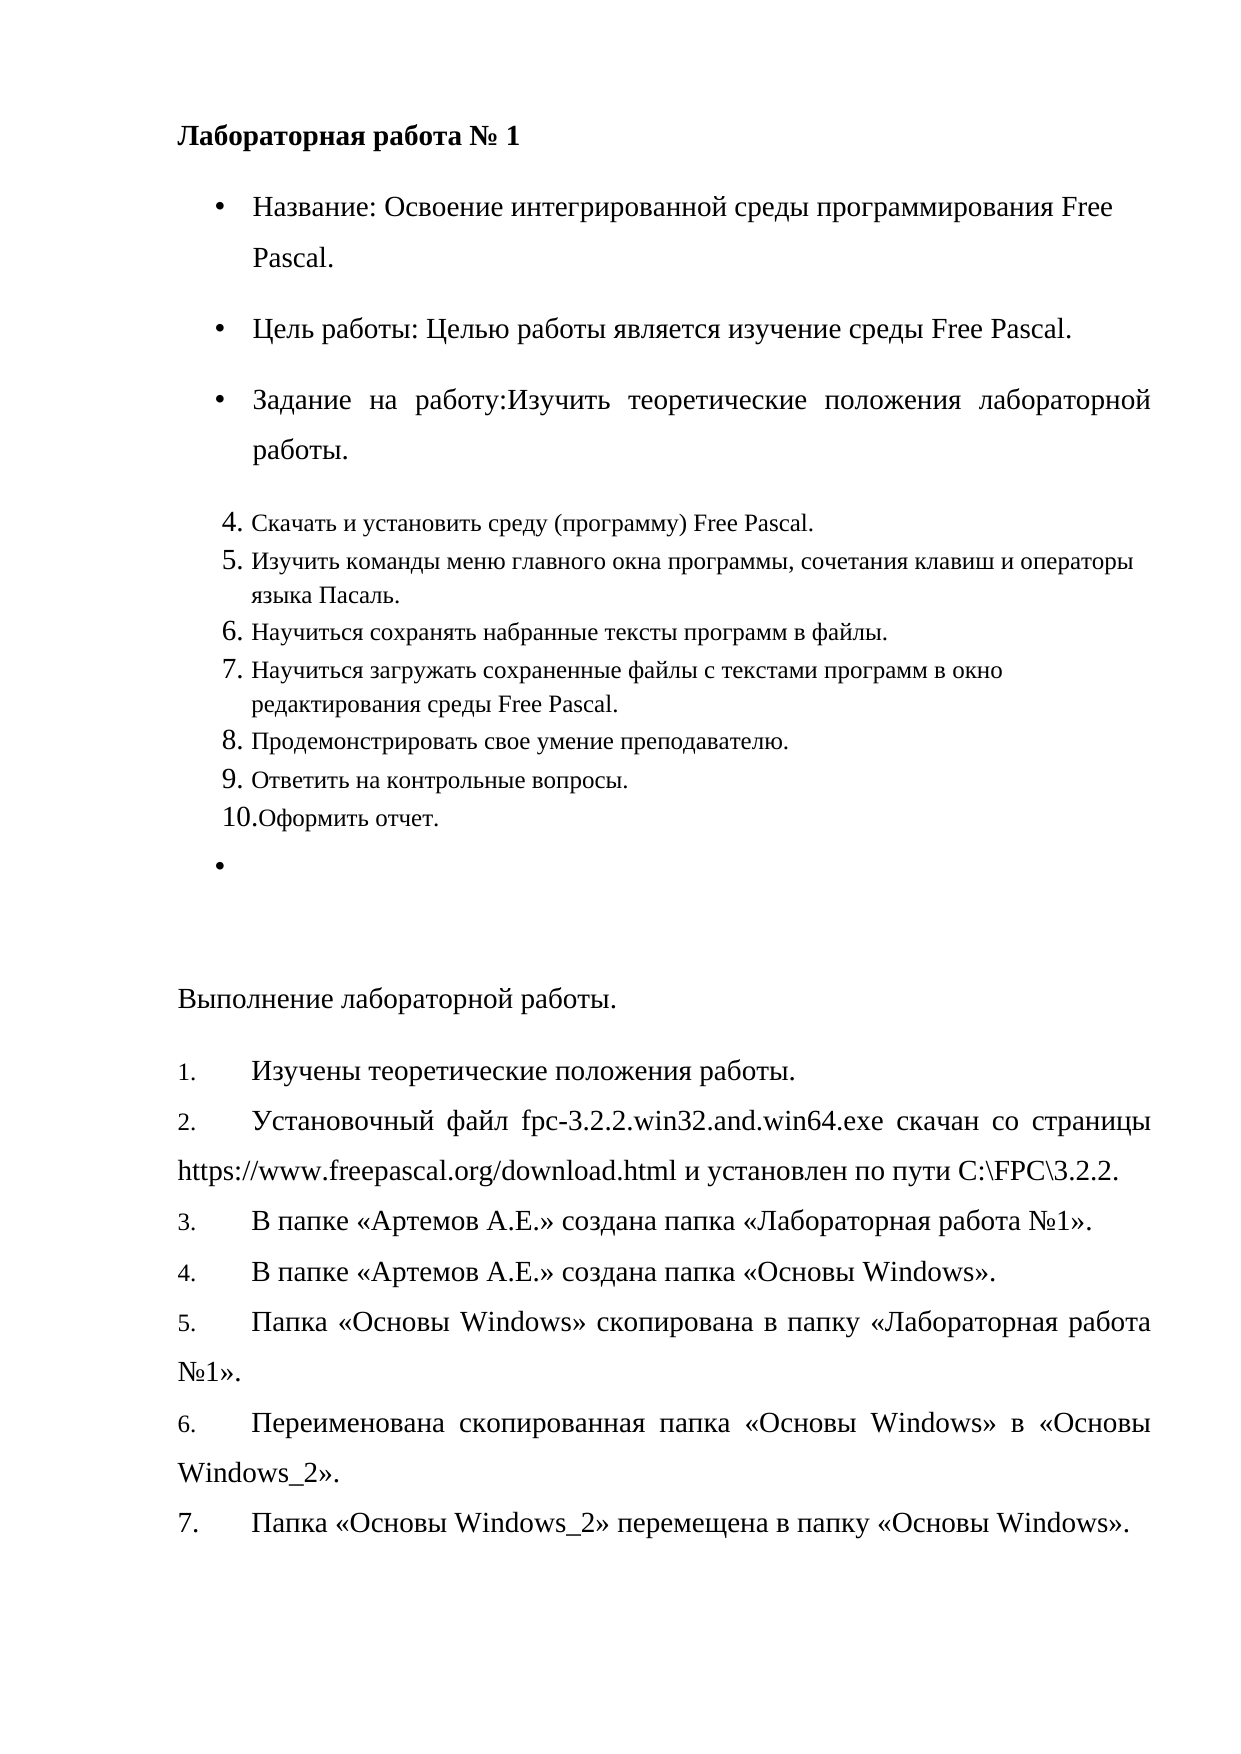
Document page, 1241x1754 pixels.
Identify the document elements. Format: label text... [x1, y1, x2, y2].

list Продемонстрировать свое умение преподавателю. [222, 722, 1152, 756]
list Установочный файл fpc-3.2.2.win32.and.win64.exe скачан со страницы https://www.freepascal.org/download.html и установлен по пути C:\FPC\3.2.2. [177, 1103, 1152, 1187]
list Задание на работу:Изучить теоретические положения лабораторной работы. [215, 382, 1152, 466]
list В папке «Артемов А.Е.» создана папка «Лабораторная работа №1». [177, 1203, 1152, 1237]
list Изучены теоретические положения работы. [177, 1053, 1152, 1086]
list Скачать и установить среду (программу) Free Pascal. [222, 504, 1152, 537]
list Оформить отчет. [222, 799, 1152, 833]
list Папка «Основы Windows_2» перемещена в папку «Основы Windows». [177, 1505, 1152, 1539]
list Ответить на контрольные вопросы. [222, 761, 1152, 794]
list В папке «Артемов А.Е.» создана папка «Основы Windows». [177, 1254, 1152, 1287]
text Выполнение лабораторной работы. [177, 981, 1152, 1015]
list Папка «Основы Windows» скопирована в папку «Лабораторная работа №1». [177, 1304, 1152, 1388]
list Название: Освоение интегрированной среды программирования Free Pascal. [215, 189, 1152, 273]
list Переименована скопированная папка «Основы Windows» в «Основы Windows_2». [177, 1405, 1152, 1489]
list Цель работы: Целью работы является изучение среды Free Pascal. [215, 311, 1152, 344]
list Изучить команды меню главного окна программы, сочетания клавиш и операторы языка Пасаль. [222, 542, 1152, 609]
list Научиться сохранять набранные тексты программ в файлы. [222, 613, 1152, 647]
list Научиться загружать сохраненные файлы с текстами программ в окно редактирования среды Free Pascal. [222, 652, 1152, 718]
text Лабораторная работа № 1 [177, 118, 1152, 152]
